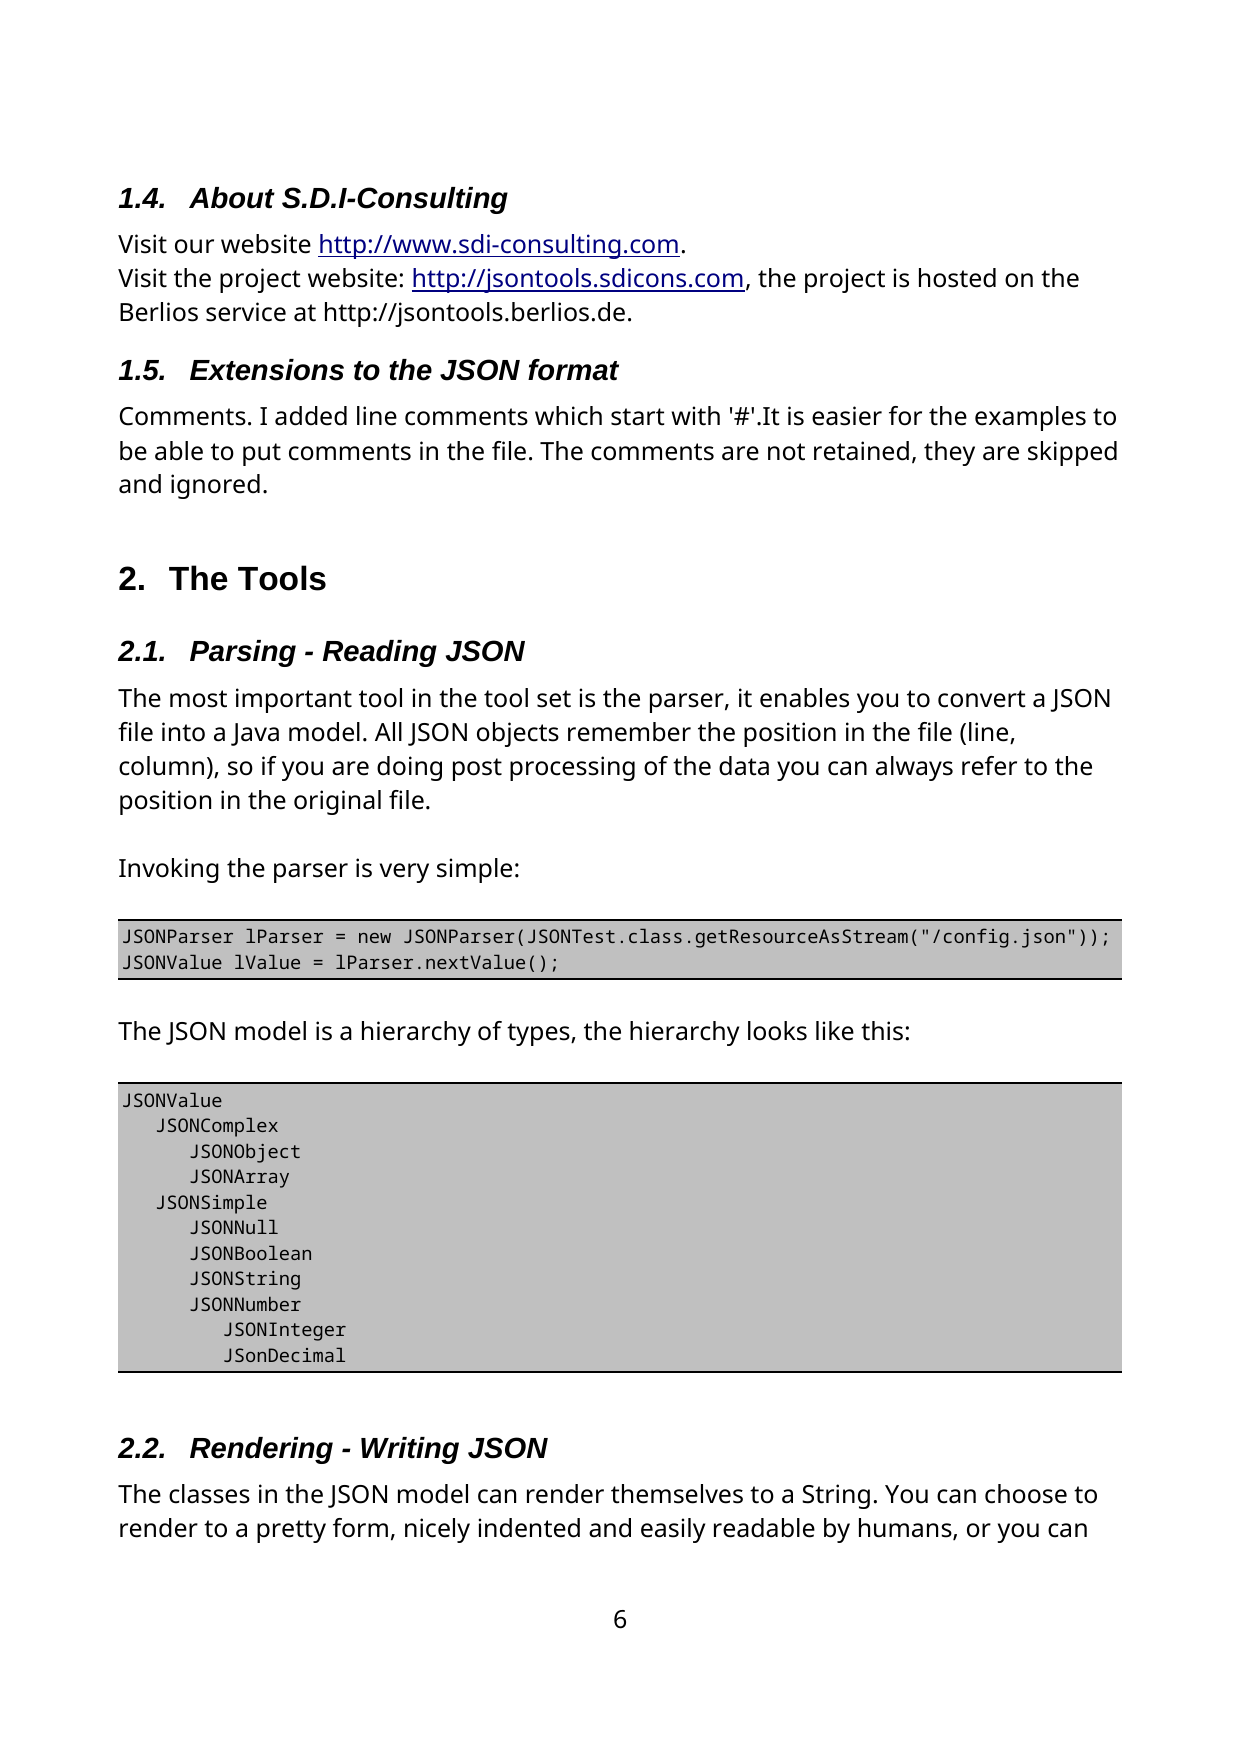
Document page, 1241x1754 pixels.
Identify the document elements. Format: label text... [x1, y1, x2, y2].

text JSONBoolean [118, 1235, 1122, 1261]
text JSONParser lParser = new JSONParser(JSONTest.class.getResourceAsStream("/config.json")); [118, 921, 1122, 944]
text The JSON model is a hierarchy of types, the hierarchy looks like this: [118, 1014, 1122, 1048]
text JSonDecimal [118, 1337, 1122, 1371]
text JSONObject [118, 1133, 1122, 1159]
text JSONSimple [118, 1184, 1122, 1210]
text JSONComplex [118, 1108, 1122, 1133]
text Visit the project website: http://jsontools.sdicons.com, the project is hosted on the Berlios service at http://jsontools.berlios.de. [118, 261, 1122, 329]
text Invoking the parser is very simple: [118, 851, 1122, 885]
subtitle Extensions to the JSON format [118, 354, 1122, 387]
text JSONValue lValue = lParser.nextValue(); [118, 944, 1122, 978]
text JSONNumber [118, 1286, 1122, 1312]
subtitle The Tools [118, 560, 1122, 598]
text JSONArray [118, 1159, 1122, 1184]
text Comments. I added line comments which start with '#'.It is easier for the examples to be able to put comments in the file. The comments are not retained, they are skipped and ignored. [118, 399, 1122, 501]
text The most important tool in the tool set is the parser, it enables you to convert a JSON file into a Java model. All JSON objects remember the position in the file (line, column), so if you are doing post processing of the data you can always refer to the position in the original file. [118, 680, 1122, 817]
text The classes in the JSON model can render themselves to a String. You can choose to render to a pretty form, nicely indented and easily readable by humans, or you can [118, 1477, 1122, 1545]
text Visit our website http://www.sdi-consulting.com. [118, 227, 1122, 261]
text JSONString [118, 1261, 1122, 1286]
text JSONInteger [118, 1312, 1122, 1337]
subtitle About S.D.I-Consulting [118, 182, 1122, 214]
text JSONValue [118, 1084, 1122, 1108]
text JSONNull [118, 1210, 1122, 1235]
subtitle Parsing - Reading JSON [118, 635, 1122, 668]
subtitle Rendering - Writing JSON [118, 1432, 1122, 1464]
